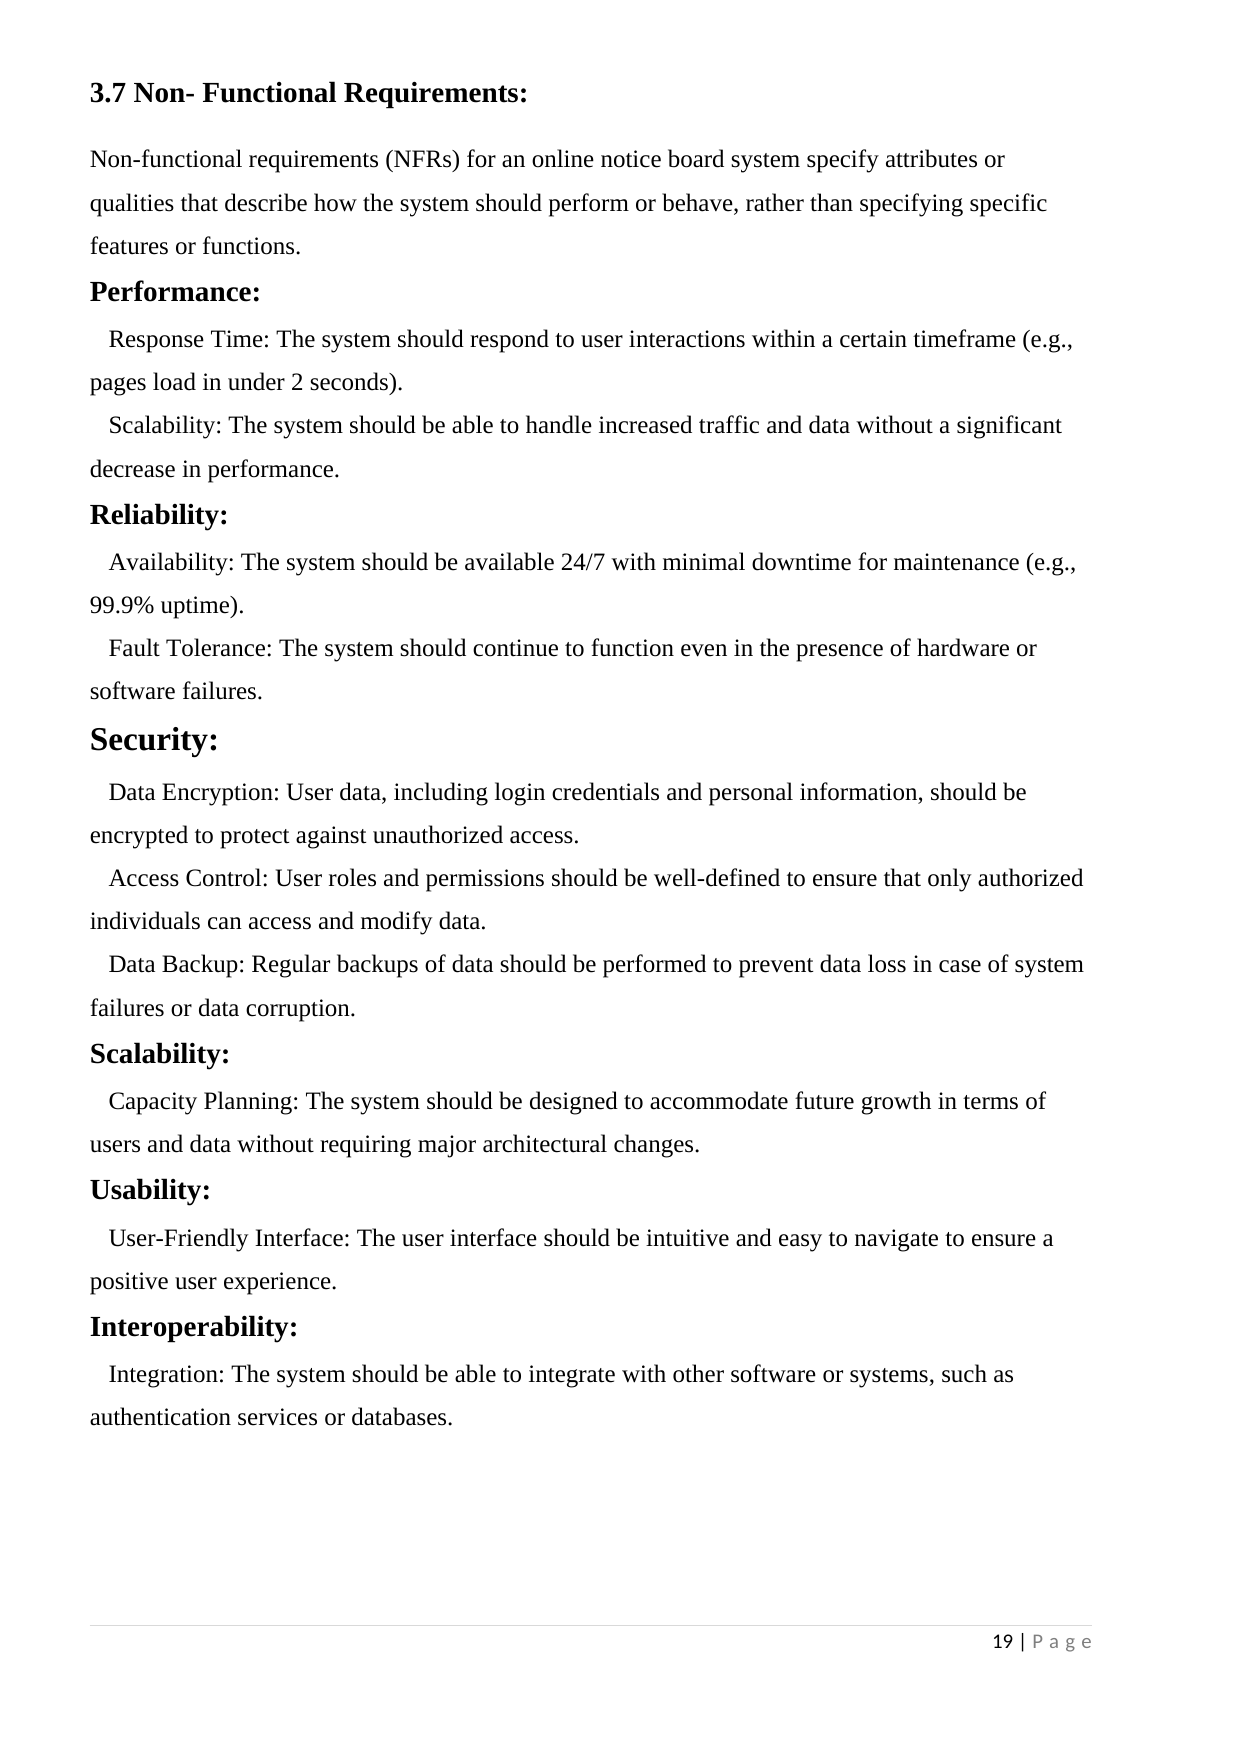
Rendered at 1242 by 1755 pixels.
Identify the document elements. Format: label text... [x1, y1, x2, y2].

text Scalability: The system should be able to handle increased traffic and data without a significant decrease in performance. [89, 411, 1092, 482]
text Reliability: [89, 497, 1092, 530]
text Response Time: The system should respond to user interactions within a certain timeframe (e.g., pages load in under 2 seconds). [89, 324, 1092, 396]
text 3.7 Non- Functional Requirements: [89, 75, 1092, 108]
text Fault Tolerance: The system should continue to function even in the presence of hardware or software failures. [89, 633, 1092, 705]
text Data Backup: Regular backups of data should be performed to prevent data loss in case of system failures or data corruption. [89, 949, 1092, 1021]
text Security: [89, 719, 1092, 758]
text Usability: [89, 1172, 1092, 1206]
text Non-functional requirements (NFRs) for an online notice board system specify attributes or qualities that describe how the system should perform or behave, rather than specifying specific features or functions. [89, 144, 1092, 259]
text Integration: The system should be able to integrate with other software or systems, such as authentication services or databases. [89, 1359, 1092, 1431]
text Scalability: [89, 1036, 1092, 1069]
text User-Friendly Interface: The user interface should be intuitive and easy to navigate to ensure a positive user experience. [89, 1223, 1092, 1294]
text Data Encryption: User data, including login credentials and personal information, should be encrypted to protect against unauthorized access. [89, 777, 1092, 849]
text Interoperability: [89, 1309, 1092, 1342]
text Access Control: User roles and permissions should be well-defined to ensure that only authorized individuals can access and modify data. [89, 863, 1092, 935]
text Performance: [89, 274, 1092, 307]
text Availability: The system should be available 24/7 with minimal downtime for maintenance (e.g., 99.9% uptime). [89, 547, 1092, 619]
text Capacity Planning: The system should be designed to accommodate future growth in terms of users and data without requiring major architectural changes. [89, 1086, 1092, 1158]
